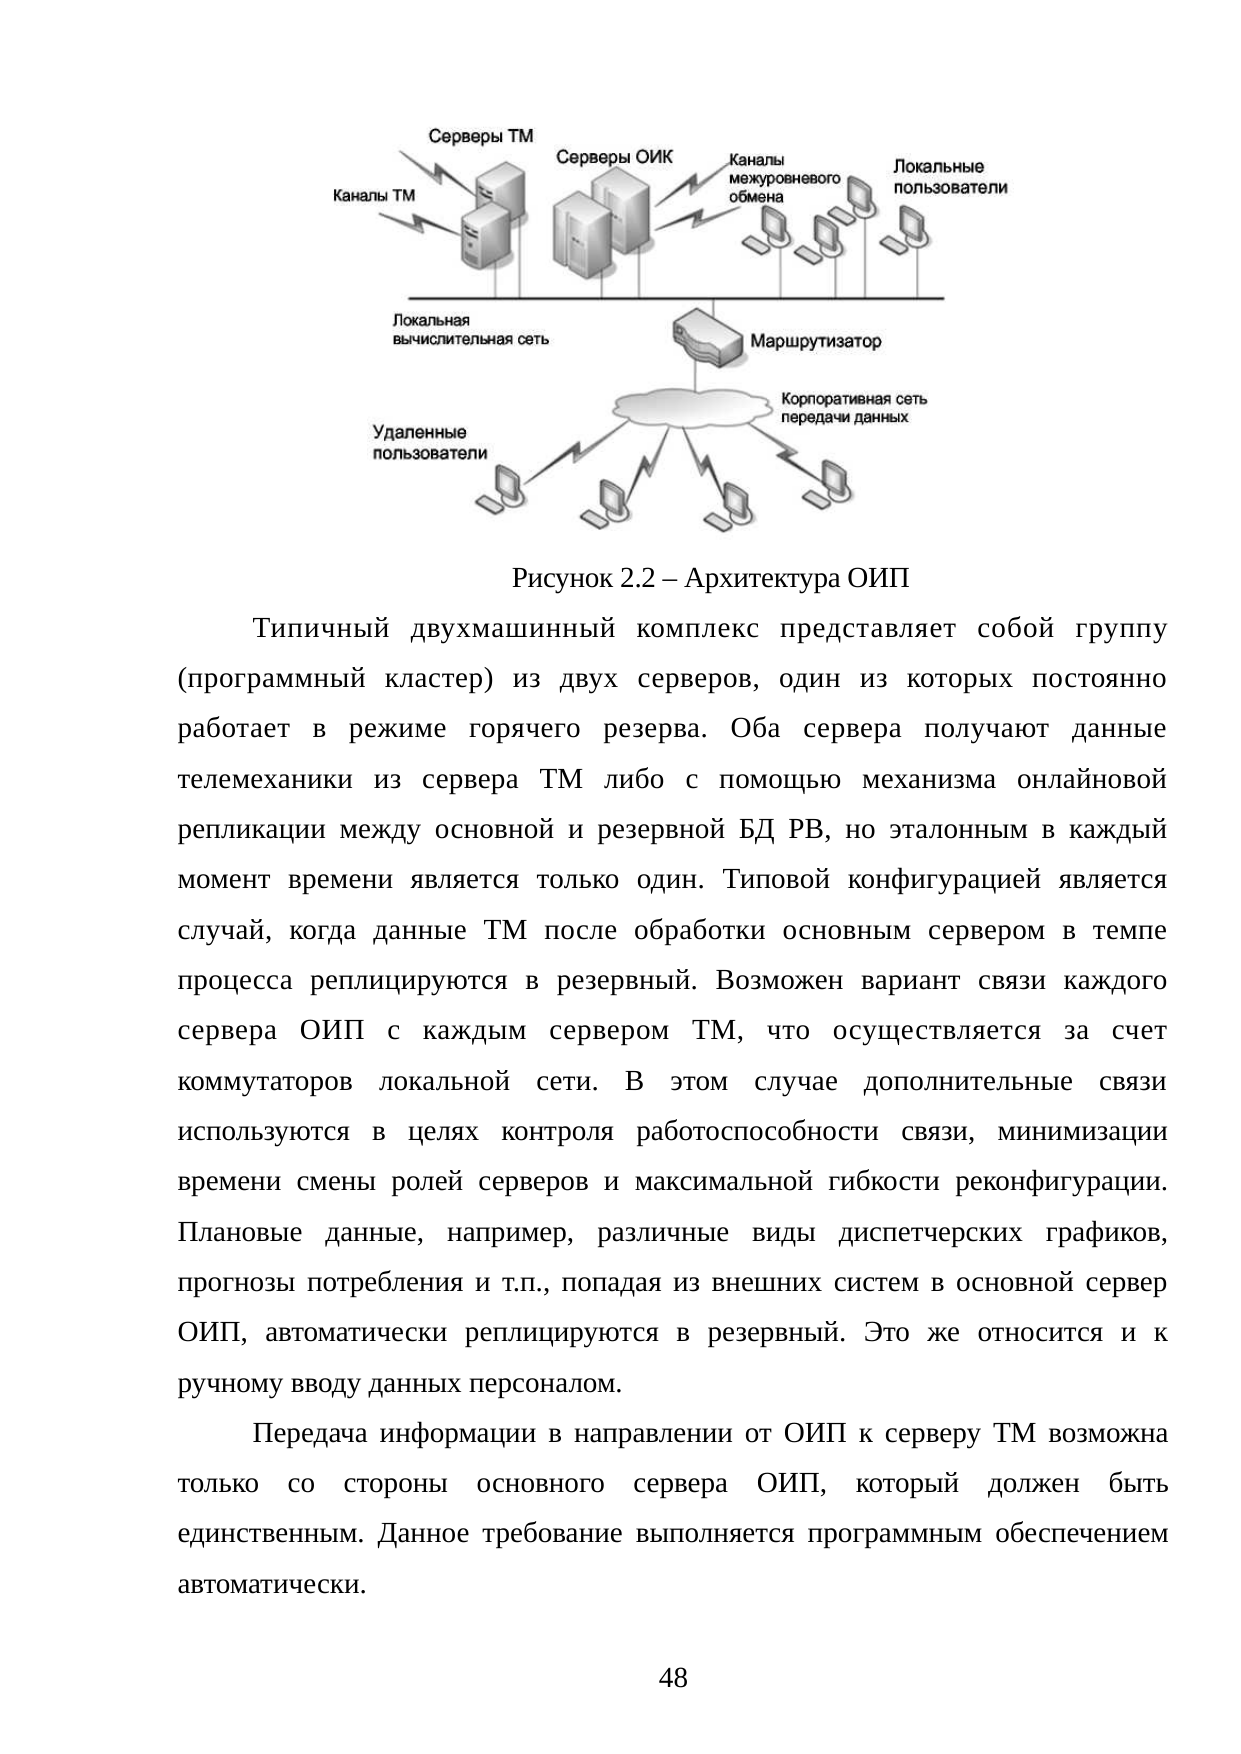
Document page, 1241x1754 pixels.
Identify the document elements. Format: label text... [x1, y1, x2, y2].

text Типичный двухмашинный комплекс представляет собой группу (программный кластер) из двух серверов, один из которых постоянно работает в режиме горячего резерва. Оба сервера получают данные телемеханики из сервера ТМ либо с помощью механизма онлайновой репликации между основной и резервной БД РВ, но эталонным в каждый момент времени является только один. Типовой конфигурацией является случай, когда данные ТМ после обработки основным сервером в темпе процесса реплицируются в резервный. Возможен вариант связи каждого сервера ОИП с каждым сервером ТМ, что осуществляется за счет коммутаторов локальной сети. В этом случае дополнительные связи используются в целях контроля работоспособности связи, минимизации времени смены ролей серверов и максимальной гибкости реконфигурации. Плановые данные, например, различные виды диспетчерских графиков, прогнозы потребления и т.п., попадая из внешних систем в основной сервер ОИП, автоматически реплицируются в резервный. Это же относится и к ручному вводу данных персоналом. [177, 610, 1169, 1398]
text Передача информации в направлении от ОИП к серверу ТМ возможна только со стороны основного сервера ОИП, который должен быть единственным. Данное требование выполняется программным обеспечением автоматически. [177, 1415, 1169, 1599]
picture [316, 118, 1031, 543]
text Рисунок 2.2 – Архитектура ОИП [177, 118, 1169, 593]
